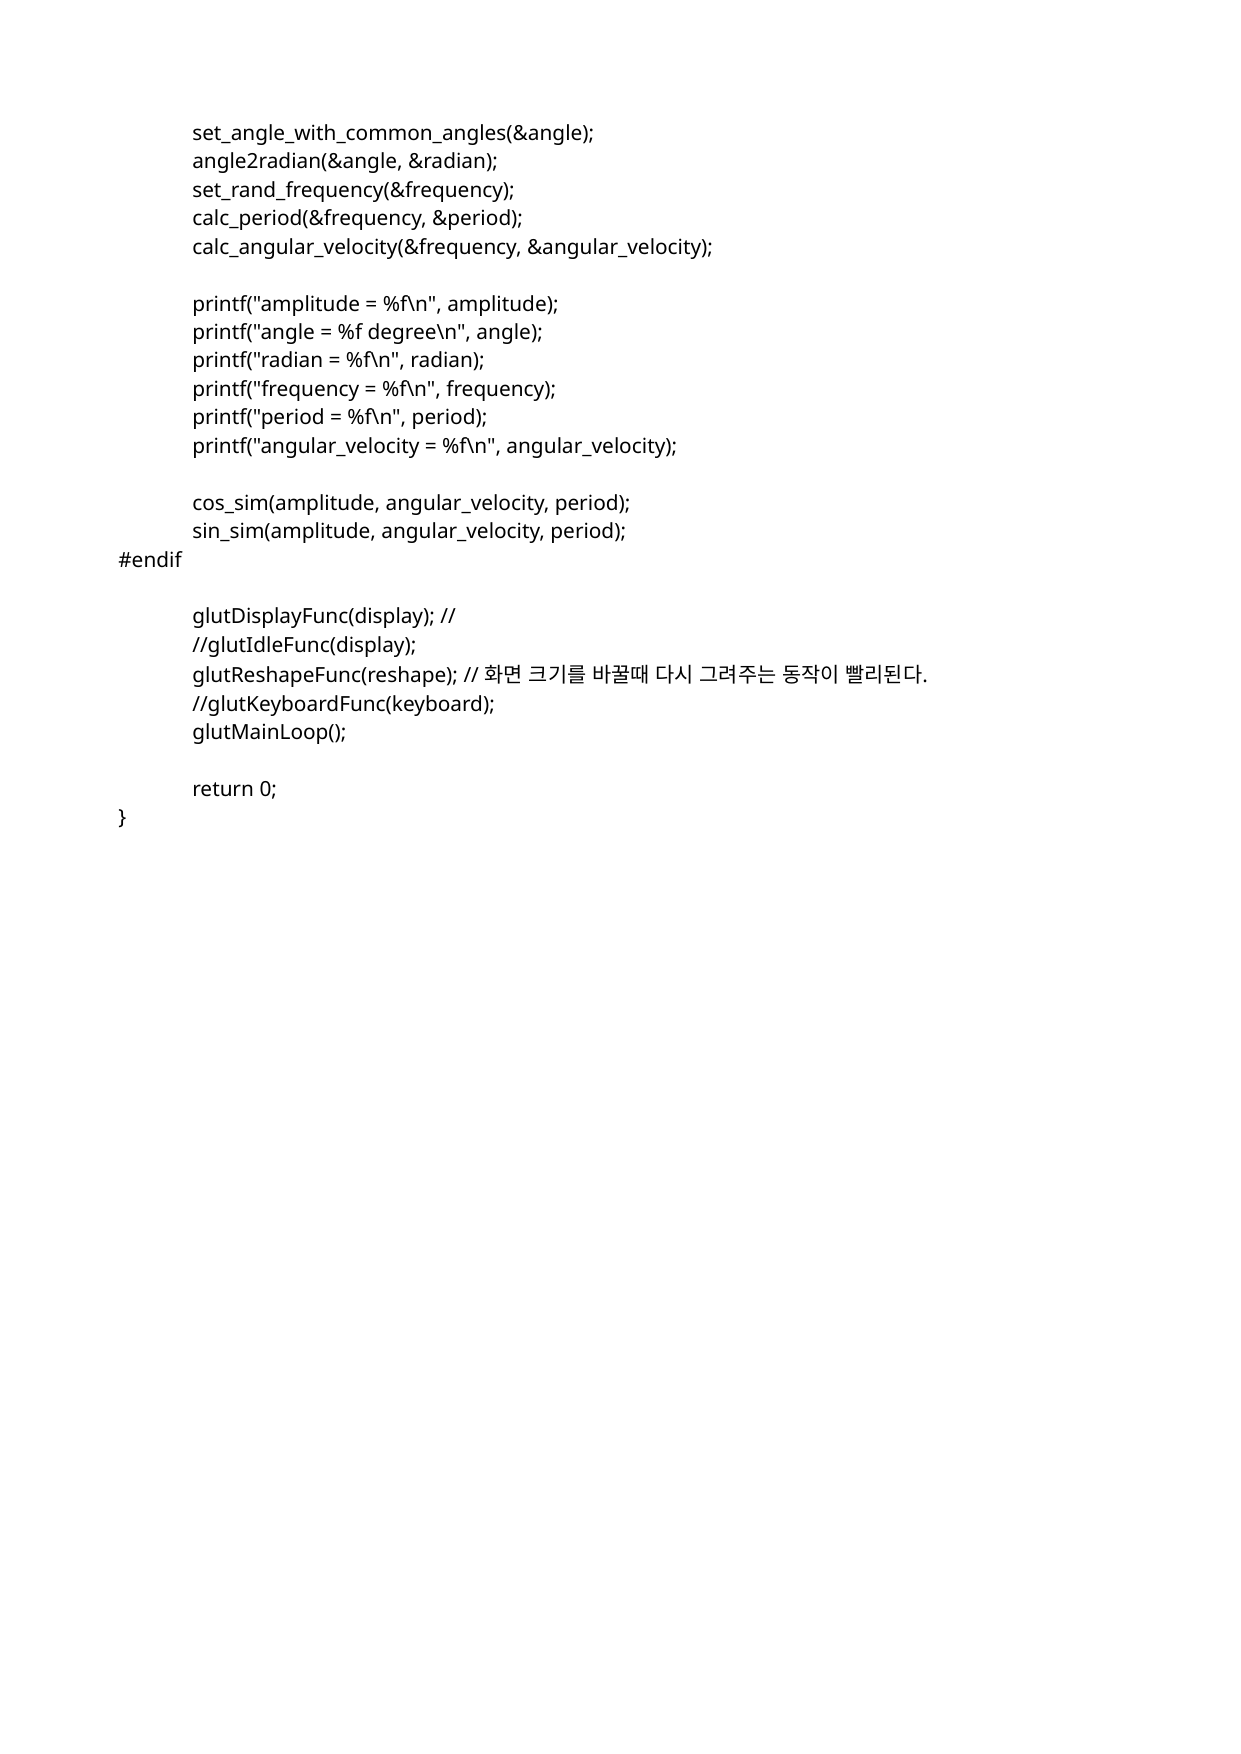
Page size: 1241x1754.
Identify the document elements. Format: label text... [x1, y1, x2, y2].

text glutMainLoop(); [118, 717, 1122, 746]
text angle2radian(&angle, &radian); [118, 147, 1122, 175]
text #endif [118, 545, 1122, 573]
text return 0; [118, 774, 1122, 802]
text //glutKeyboardFunc(keyboard); [118, 689, 1122, 717]
text printf("frequency = %f\n", frequency); [118, 374, 1122, 402]
text printf("angular_velocity = %f\n", angular_velocity); [118, 431, 1122, 459]
text sin_sim(amplitude, angular_velocity, period); [118, 516, 1122, 545]
text printf("amplitude = %f\n", amplitude); [118, 289, 1122, 317]
text calc_angular_velocity(&frequency, &angular_velocity); [118, 232, 1122, 260]
text printf("period = %f\n", period); [118, 402, 1122, 431]
text calc_period(&frequency, &period); [118, 203, 1122, 232]
text glutReshapeFunc(reshape); // 화면 크기를 바꿀때 다시 그려주는 동작이 빨리된다. [118, 658, 1122, 689]
text printf("angle = %f degree\n", angle); [118, 317, 1122, 346]
text glutDisplayFunc(display); // [118, 602, 1122, 630]
text set_rand_frequency(&frequency); [118, 175, 1122, 203]
text } [118, 802, 1122, 831]
text set_angle_with_common_angles(&angle); [118, 118, 1122, 147]
text printf("radian = %f\n", radian); [118, 346, 1122, 374]
text //glutIdleFunc(display); [118, 630, 1122, 658]
text cos_sim(amplitude, angular_velocity, period); [118, 488, 1122, 516]
